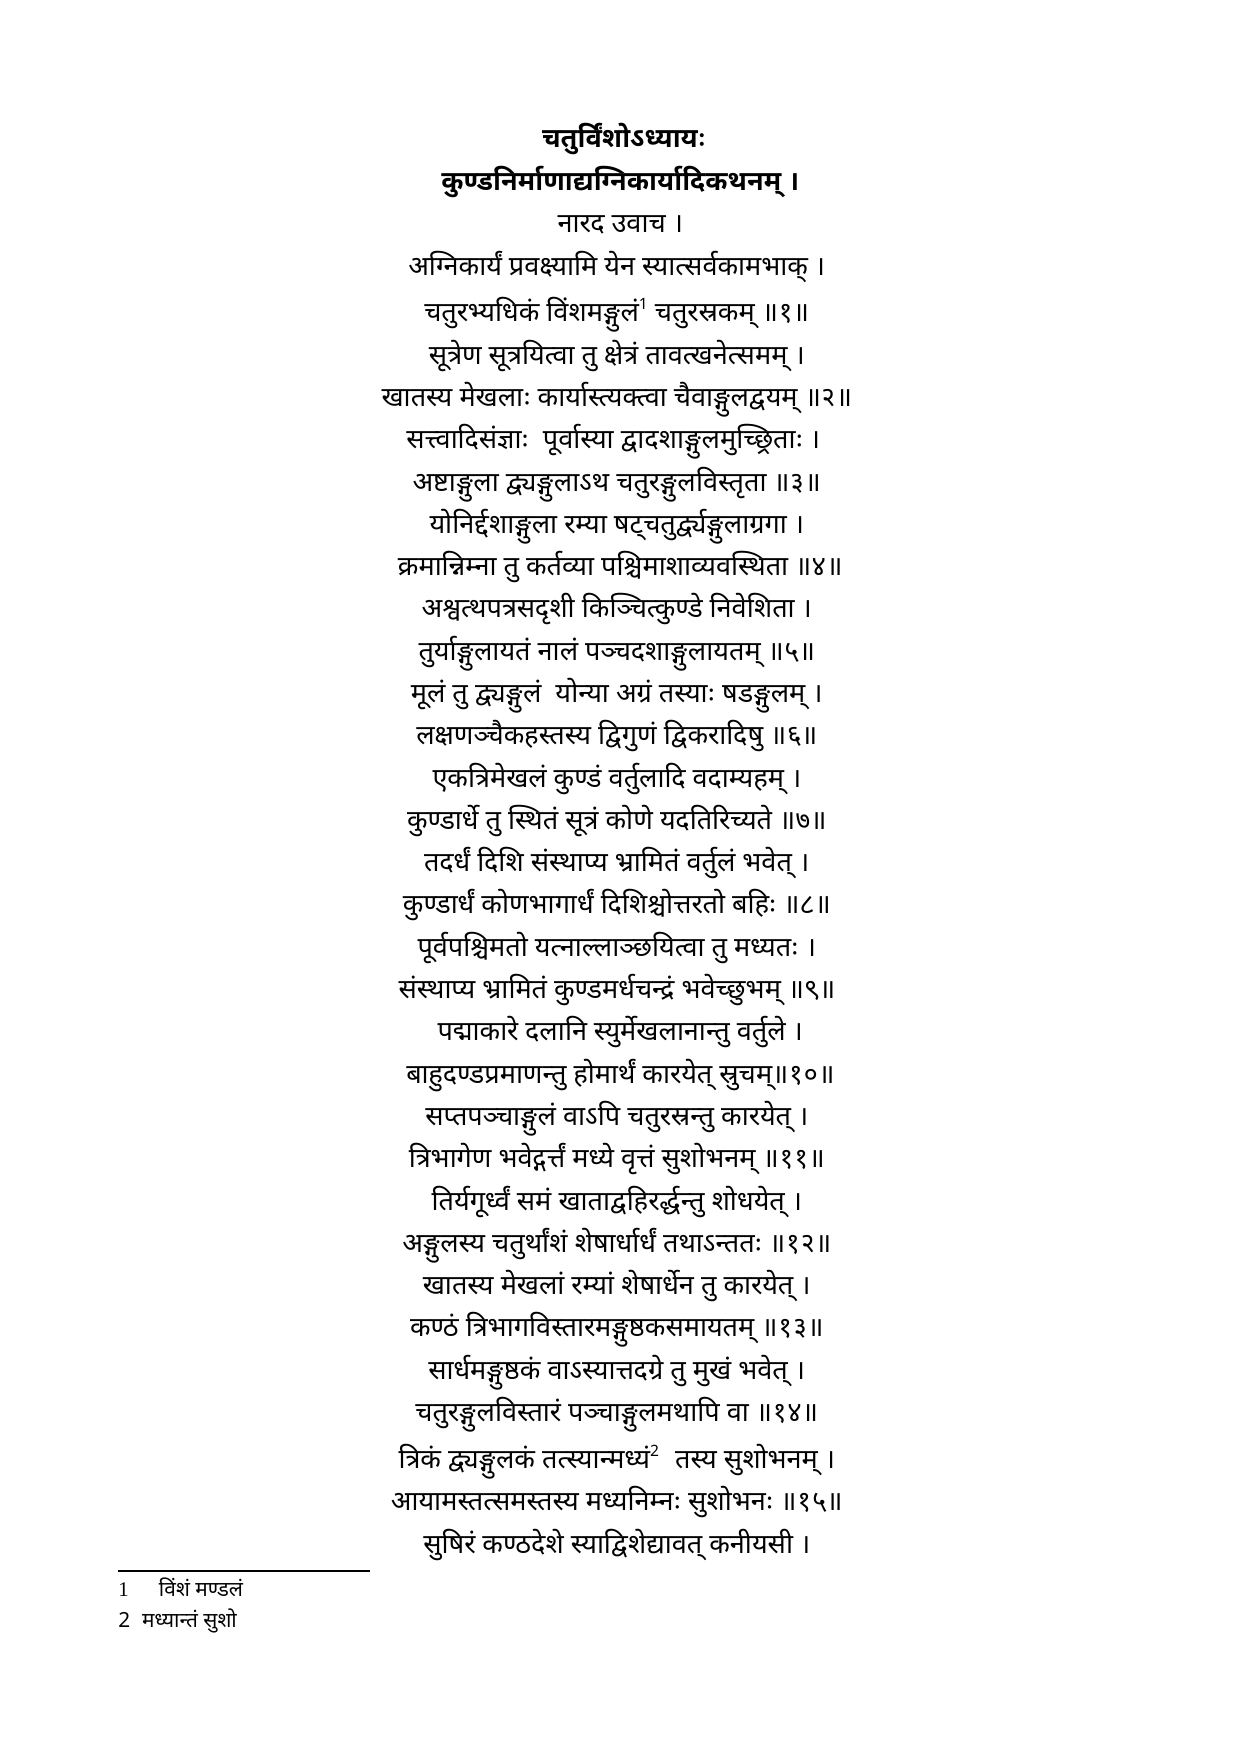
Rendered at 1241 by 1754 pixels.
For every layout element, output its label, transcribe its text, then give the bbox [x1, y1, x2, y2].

text चतुर्विंशोऽध्यायः [118, 118, 1122, 158]
text विंशं मण्डलं [118, 1577, 1122, 1605]
text कुण्डार्धे तु स्थितं सूत्रं कोणे यदतिरिच्यते ॥७॥ तदर्धं दिशि संस्थाप्य भ्रामितं वर्तुलं भवेत् । कुण्डार्धं कोणभागार्धं दिशिश्चोत्तरतो बहिः ॥८॥ पूर्वपश्चिमतो यत्नाल्लाञ्छयित्वा तु मध्यतः । संस्थाप्य भ्रामितं कुण्डमर्धचन्द्रं भवेच्छुभम् ॥९॥ पद्माकारे दलानि स्युर्मेखलानान्तु वर्तुले । बाहुदण्डप्रमाणन्तु होमार्थं कारयेत् स्रुचम्॥१०॥ सप्तपञ्चाङ्गुलं वाऽपि चतुरस्रन्तु कारयेत् । त्रिभागेण भवेद्गर्त्तं मध्ये वृत्तं सुशोभनम् ॥११॥ तिर्यगूर्ध्वं समं खाताद्वहिरर्द्धन्तु शोधयेत् । अङ्गुलस्य चतुर्थांशं शेषार्धार्धं तथाऽन्ततः ॥१२॥ खातस्य मेखलां रम्यां शेषार्धेन तु कारयेत् । कण्ठं त्रिभागविस्तारमङ्गुष्ठकसमायतम् ॥१३॥ सार्धमङ्गुष्ठकं वाऽस्यात्तदग्रे तु मुखं भवेत् । चतुरङ्गुलविस्तारं पञ्चाङ्गुलमथापि वा ॥१४॥ त्रिकं द्व्यङ्गुलकं तत्स्यान्मध्यं तस्य सुशोभनम् । आयामस्तत्समस्तस्य मध्यनिम्नः सुशोभनः ॥१५॥ सुषिरं कण्ठदेशे स्याद्विशेद्यावत् कनीयसी । [118, 805, 1122, 1564]
list मध्यान्तं सुशो [118, 1605, 1122, 1636]
text कुण्डनिर्माणाद्यग्निकार्यादिकथनम् । नारद उवाच । अग्निकार्यं प्रवक्ष्यामि येन स्यात्सर्वकामभाक् । चतुरभ्यधिकं विंशमङ्गुलं चतुरस्रकम् ॥१॥ सूत्रेण सूत्रयित्वा तु क्षेत्रं तावत्खनेत्समम् । खातस्य मेखलाः कार्यास्त्यक्त्वा चैवाङ्गुलद्वयम् ॥२॥ सत्त्वादिसंज्ञाः पूर्वास्या द्वादशाङ्गुलमुच्छ्रिताः । [118, 166, 1122, 460]
text अष्टाङ्गुला द्व्यङ्गुलाऽथ चतुरङ्गुलविस्तृता ॥३॥ योनिर्द्दशाङ्गुला रम्या षट्चतुर्द्व्यङ्गुलाग्रगा । क्रमान्निम्ना तु कर्तव्या पश्चिमाशाव्यवस्थिता ॥४॥ अश्वत्थपत्रसदृशी किञ्चित्कुण्डे निवेशिता । तुर्याङ्गुलायतं नालं पञ्चदशाङ्गुलायतम् ॥५॥ मूलं तु द्व्यङ्गुलं योन्या अग्रं तस्याः षडङ्गुलम् । लक्षणञ्चैकहस्तस्य द्विगुणं द्विकरादिषु ॥६॥ एकत्रिमेखलं कुण्डं वर्तुलादि वदाम्यहम् । [118, 467, 1122, 798]
